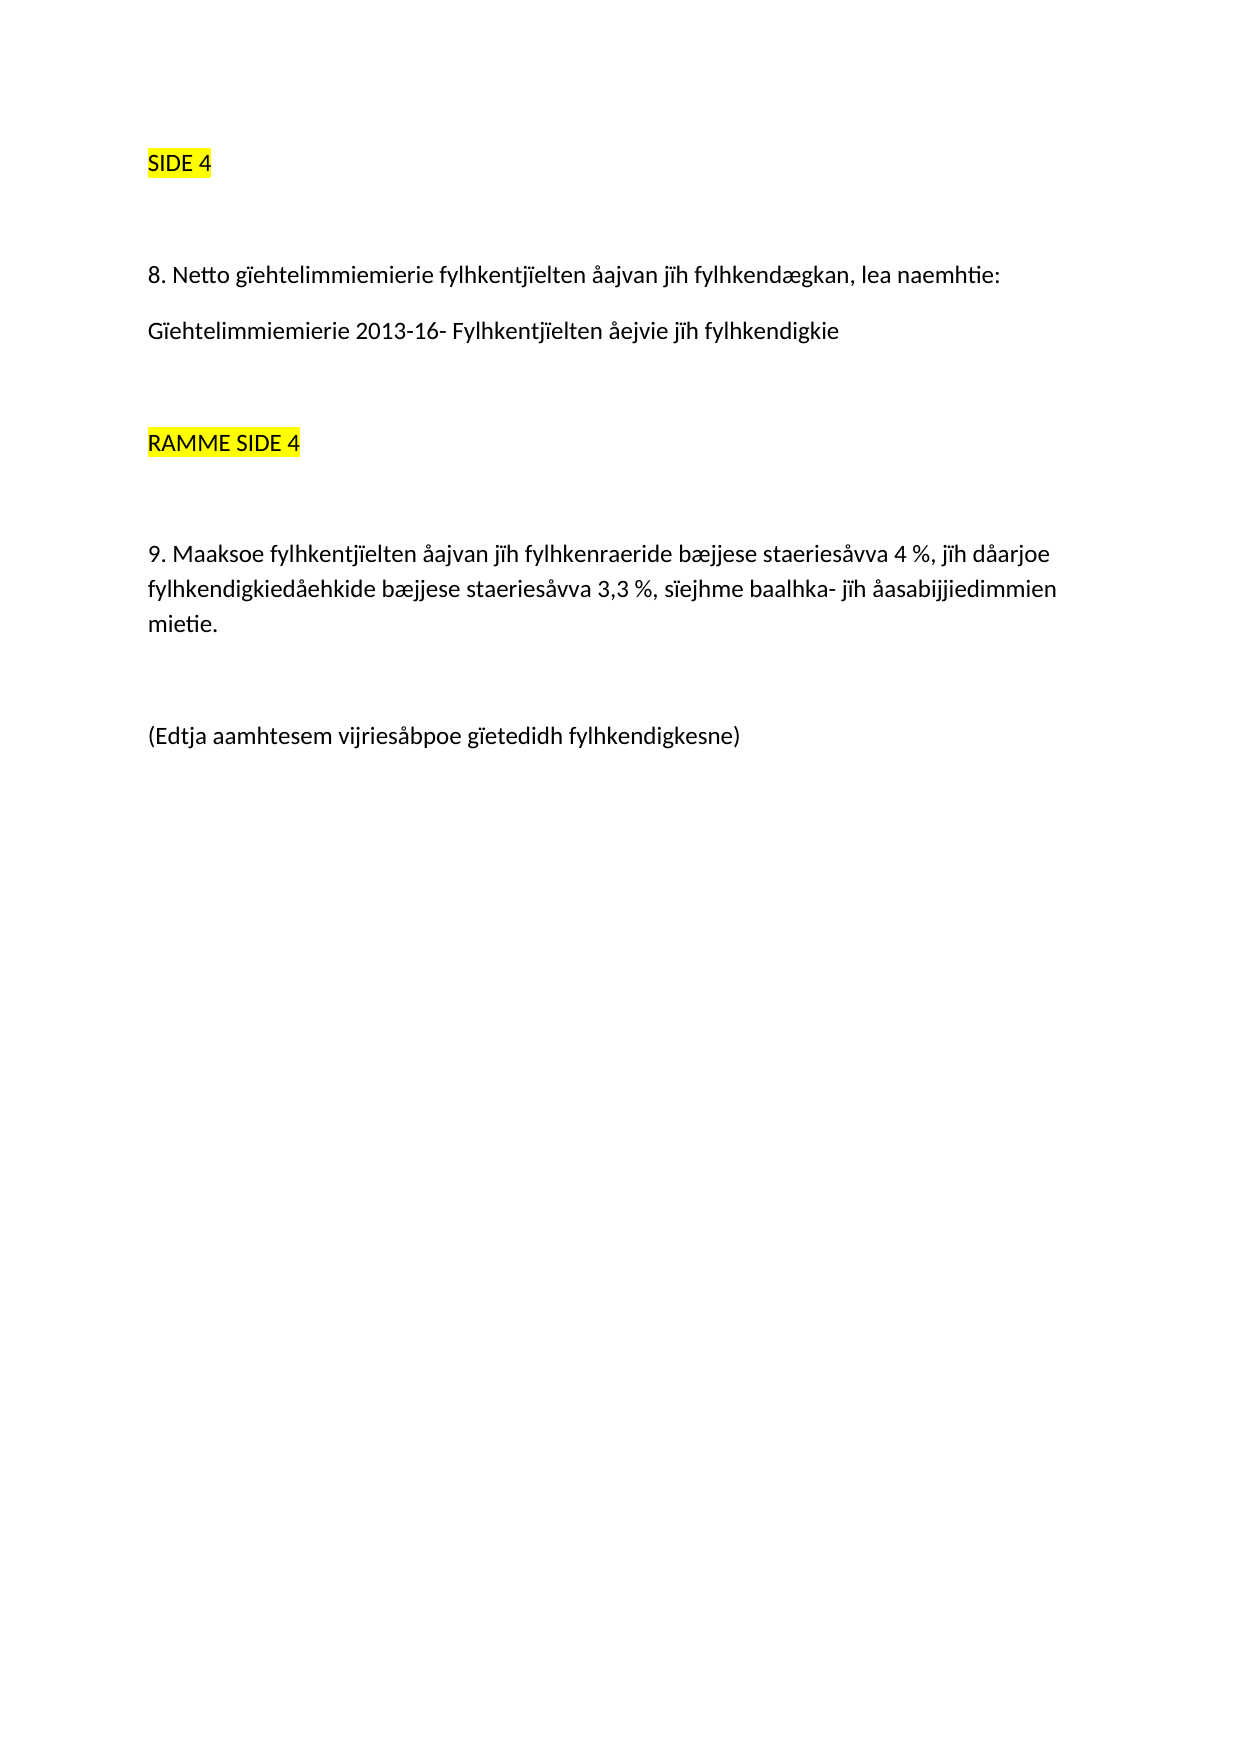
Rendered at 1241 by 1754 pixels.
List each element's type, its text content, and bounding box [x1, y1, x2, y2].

text 9. Maaksoe fylhkentjïelten åajvan jïh fylhkenraeride bæjjese staeriesåvva 4 %, jïh dåarjoe fylhkendigkiedåehkide bæjjese staeriesåvva 3,3 %, sïejhme baalhka- jïh åasabijjiedimmien mietie. [148, 538, 1093, 639]
text 8. Netto gïehtelimmiemierie fylhkentjïelten åajvan jïh fylhkendægkan, lea naemhtie: [148, 259, 1093, 290]
text SIDE 4 [148, 148, 1093, 178]
text (Edtja aamhtesem vijriesåbpoe gïetedidh fylhkendigkesne) [148, 720, 1093, 751]
text RAMME SIDE 4 [148, 427, 1093, 457]
text Gïehtelimmiemierie 2013-16- Fylhkentjïelten åejvie jïh fylhkendigkie [148, 315, 1093, 346]
